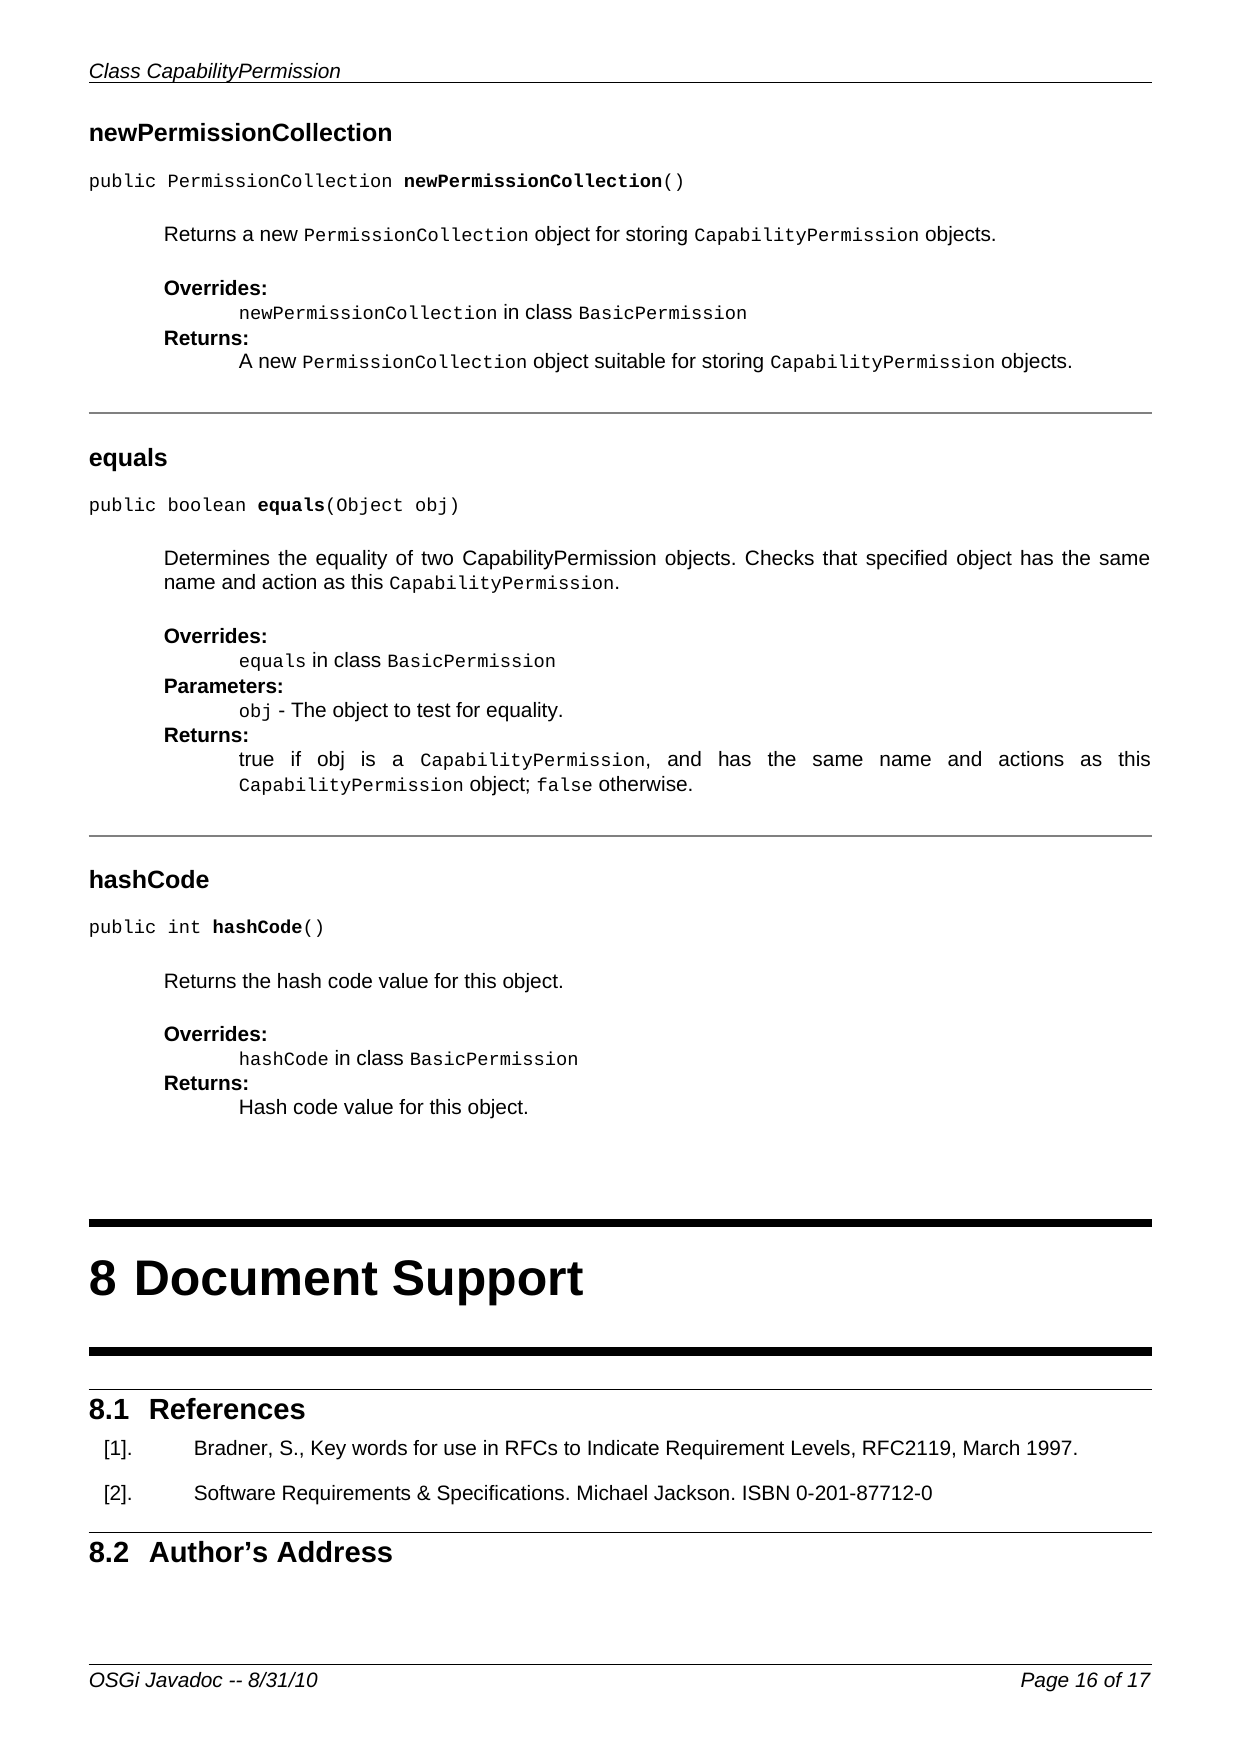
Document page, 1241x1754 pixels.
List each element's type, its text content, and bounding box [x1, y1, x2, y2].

text hashCode in class BasicPermission [238, 1046, 1152, 1071]
subtitle hashCode [88, 865, 1152, 894]
text public PermissionCollection newPermissionCollection() [88, 171, 1152, 193]
subtitle Document Support [88, 1220, 1152, 1356]
text public int hashCode() [88, 918, 1152, 939]
text equals in class BasicPermission [238, 648, 1152, 673]
text Returns: [163, 723, 1152, 747]
subtitle newPermissionCollection [88, 118, 1152, 147]
list Software Requirements & Specifications. Michael Jackson. ISBN 0-201-87712-0 [103, 1481, 1152, 1505]
text public boolean equals(Object obj) [88, 496, 1152, 517]
subtitle Author’s Address [88, 1533, 1152, 1568]
text obj - The object to test for equality. [238, 697, 1152, 723]
list Bradner, S., Key words for use in RFCs to Indicate Requirement Levels, RFC2119, March 1997. [103, 1436, 1152, 1460]
text true if obj is a CapabilityPermission, and has the same name and actions as this CapabilityPermission object; false otherwise. [238, 747, 1152, 797]
text Returns: [163, 1071, 1152, 1095]
text Overrides: [163, 624, 1152, 648]
text Returns the hash code value for this object. [163, 969, 1152, 993]
text Returns a new PermissionCollection object for storing CapabilityPermission objects. [163, 222, 1152, 247]
subtitle References [88, 1390, 1152, 1426]
text Overrides: [163, 276, 1152, 300]
text A new PermissionCollection object suitable for storing CapabilityPermission objects. [238, 349, 1152, 374]
subtitle equals [88, 443, 1152, 471]
text Determines the equality of two CapabilityPermission objects. Checks that specified object has the same name and action as this CapabilityPermission. [163, 546, 1152, 595]
text Hash code value for this object. [238, 1095, 1152, 1119]
text Returns: [163, 325, 1152, 349]
text newPermissionCollection in class BasicPermission [238, 300, 1152, 325]
text Parameters: [163, 673, 1152, 697]
text Overrides: [163, 1022, 1152, 1046]
